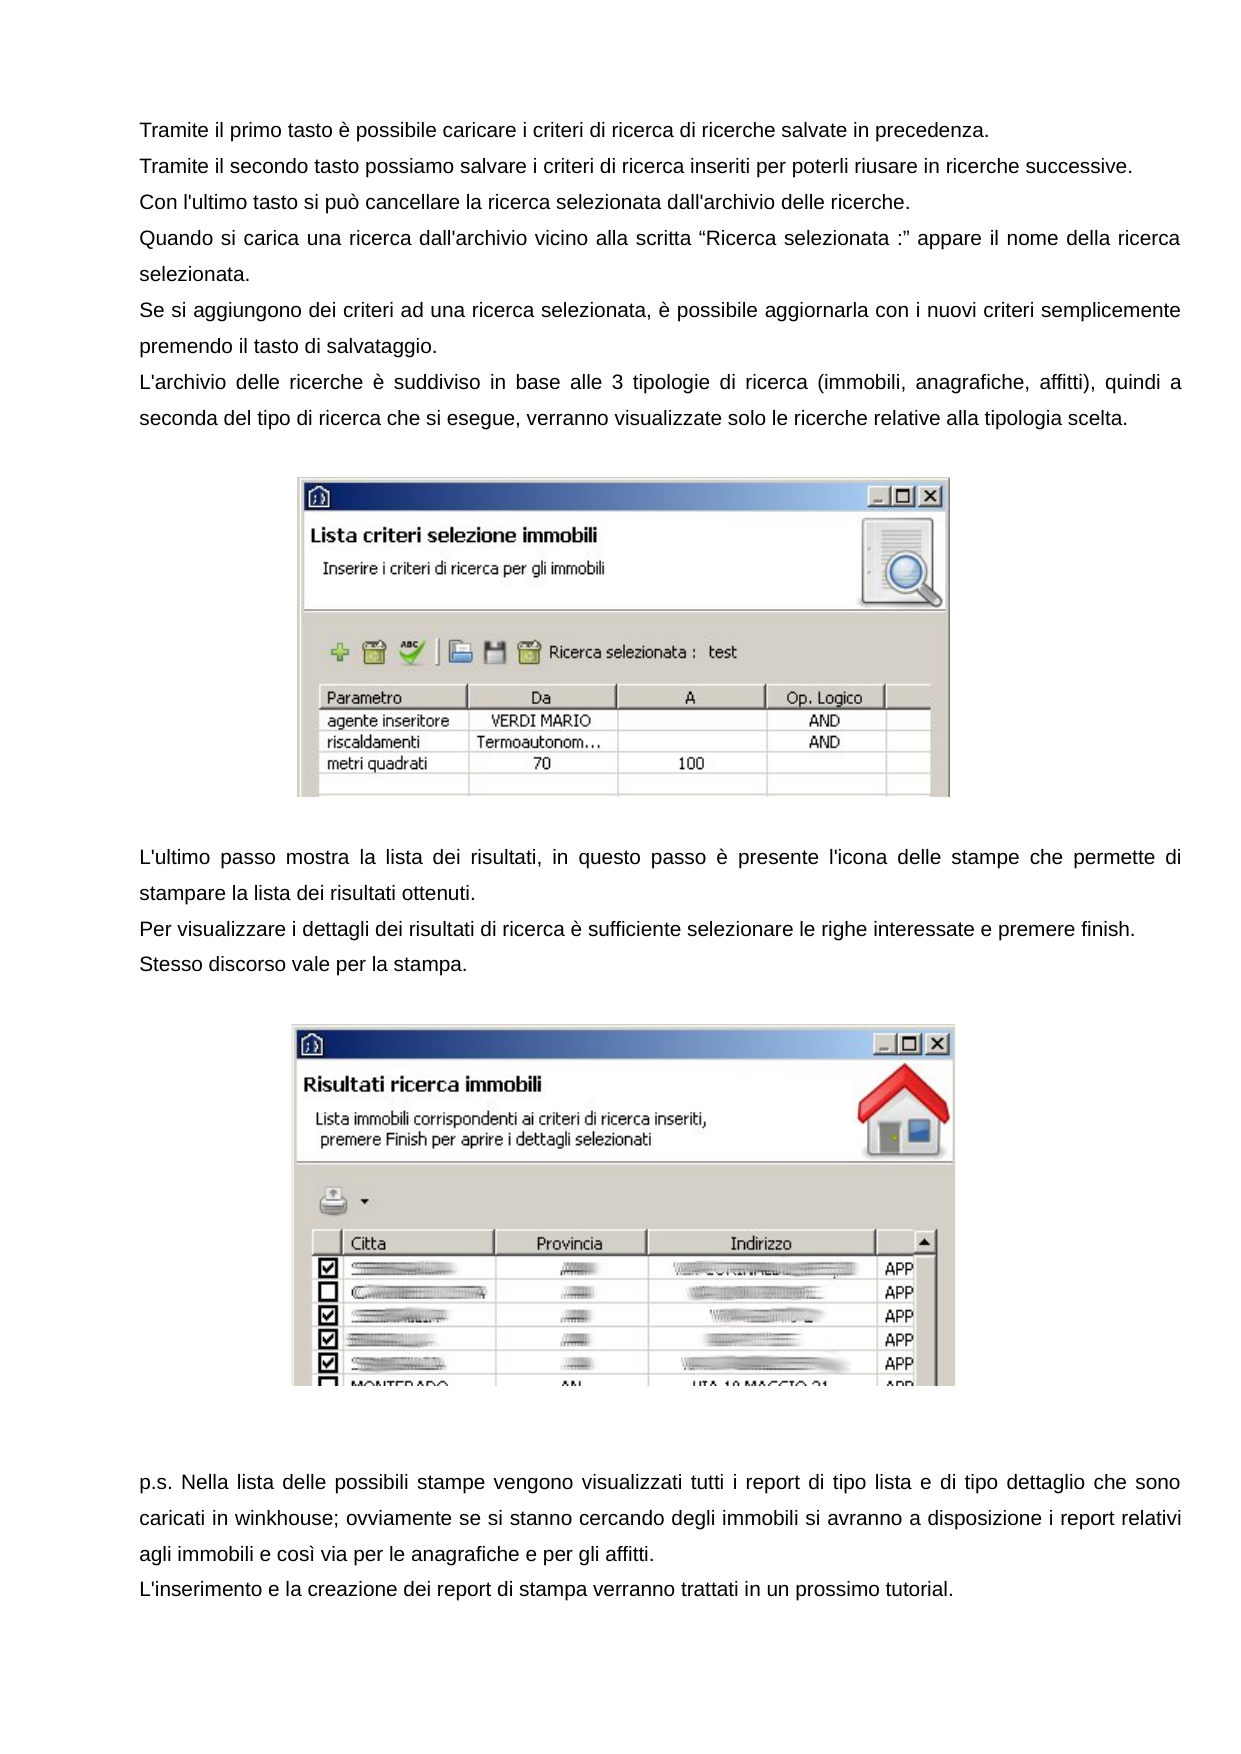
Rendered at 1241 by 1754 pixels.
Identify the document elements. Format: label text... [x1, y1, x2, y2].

picture [297, 477, 950, 797]
list Tramite il primo tasto è possibile caricare i criteri di ricerca di ricerche salvate in precedenza. [102, 118, 1183, 142]
list Con l'ultimo tasto si può cancellare la ricerca selezionata dall'archivio delle ricerche. [102, 190, 1183, 214]
list L'ultimo passo mostra la lista dei risultati, in questo passo è presente l'icona delle stampe che permette di stampare la lista dei risultati ottenuti. [102, 844, 1183, 904]
picture [291, 1024, 956, 1386]
list Stesso discorso vale per la stampa. [102, 952, 1183, 976]
list L'inserimento e la creazione dei report di stampa verranno trattati in un prossimo tutorial. [102, 1577, 1183, 1601]
list Se si aggiungono dei criteri ad una ricerca selezionata, è possibile aggiornarla con i nuovi criteri semplicemente premendo il tasto di salvataggio. [102, 298, 1183, 358]
list L'archivio delle ricerche è suddiviso in base alle 3 tipologie di ricerca (immobili, anagrafiche, affitti), quindi a seconda del tipo di ricerca che si esegue, verranno visualizzate solo le ricerche relative alla tipologia scelta. [102, 370, 1183, 429]
list Per visualizzare i dettagli dei risultati di ricerca è sufficiente selezionare le righe interessate e premere finish. [102, 916, 1183, 940]
list Tramite il secondo tasto possiamo salvare i criteri di ricerca inseriti per poterli riusare in ricerche successive. [102, 154, 1183, 178]
list p.s. Nella lista delle possibili stampe vengono visualizzati tutti i report di tipo lista e di tipo dettaglio che sono caricati in winkhouse; ovviamente se si stanno cercando degli immobili si avranno a disposizione i report relativi agli immobili e così via per le anagrafiche e per gli affitti. [102, 1469, 1183, 1565]
list Quando si carica una ricerca dall'archivio vicino alla scritta “Ricerca selezionata :” appare il nome della ricerca selezionata. [102, 226, 1183, 286]
